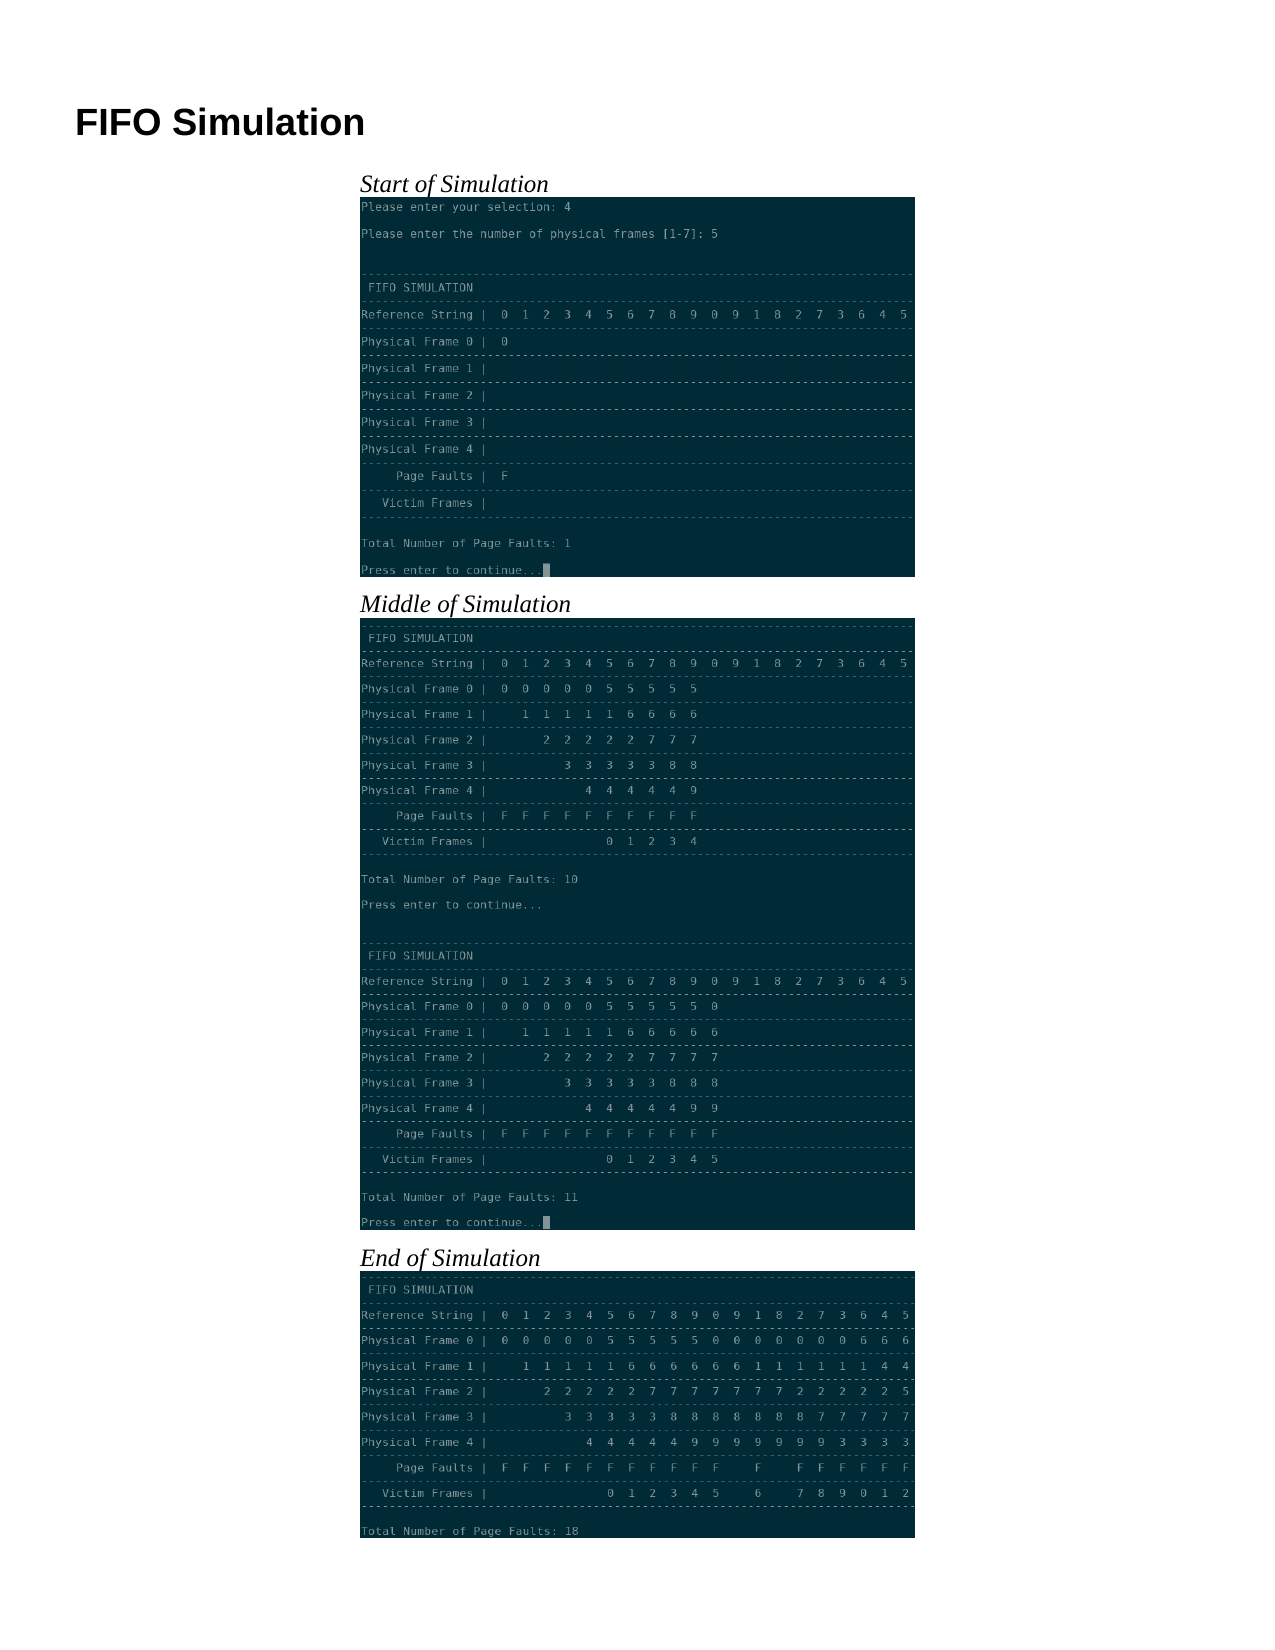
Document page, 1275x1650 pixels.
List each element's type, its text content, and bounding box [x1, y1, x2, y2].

text Middle of Simulation [360, 589, 915, 618]
picture [443, 1415, 451, 1420]
text End of Simulation [360, 1243, 915, 1271]
picture [544, 1217, 549, 1228]
text Start of Simulation [360, 169, 915, 197]
subtitle FIFO Simulation [75, 100, 1200, 144]
picture [544, 564, 549, 577]
